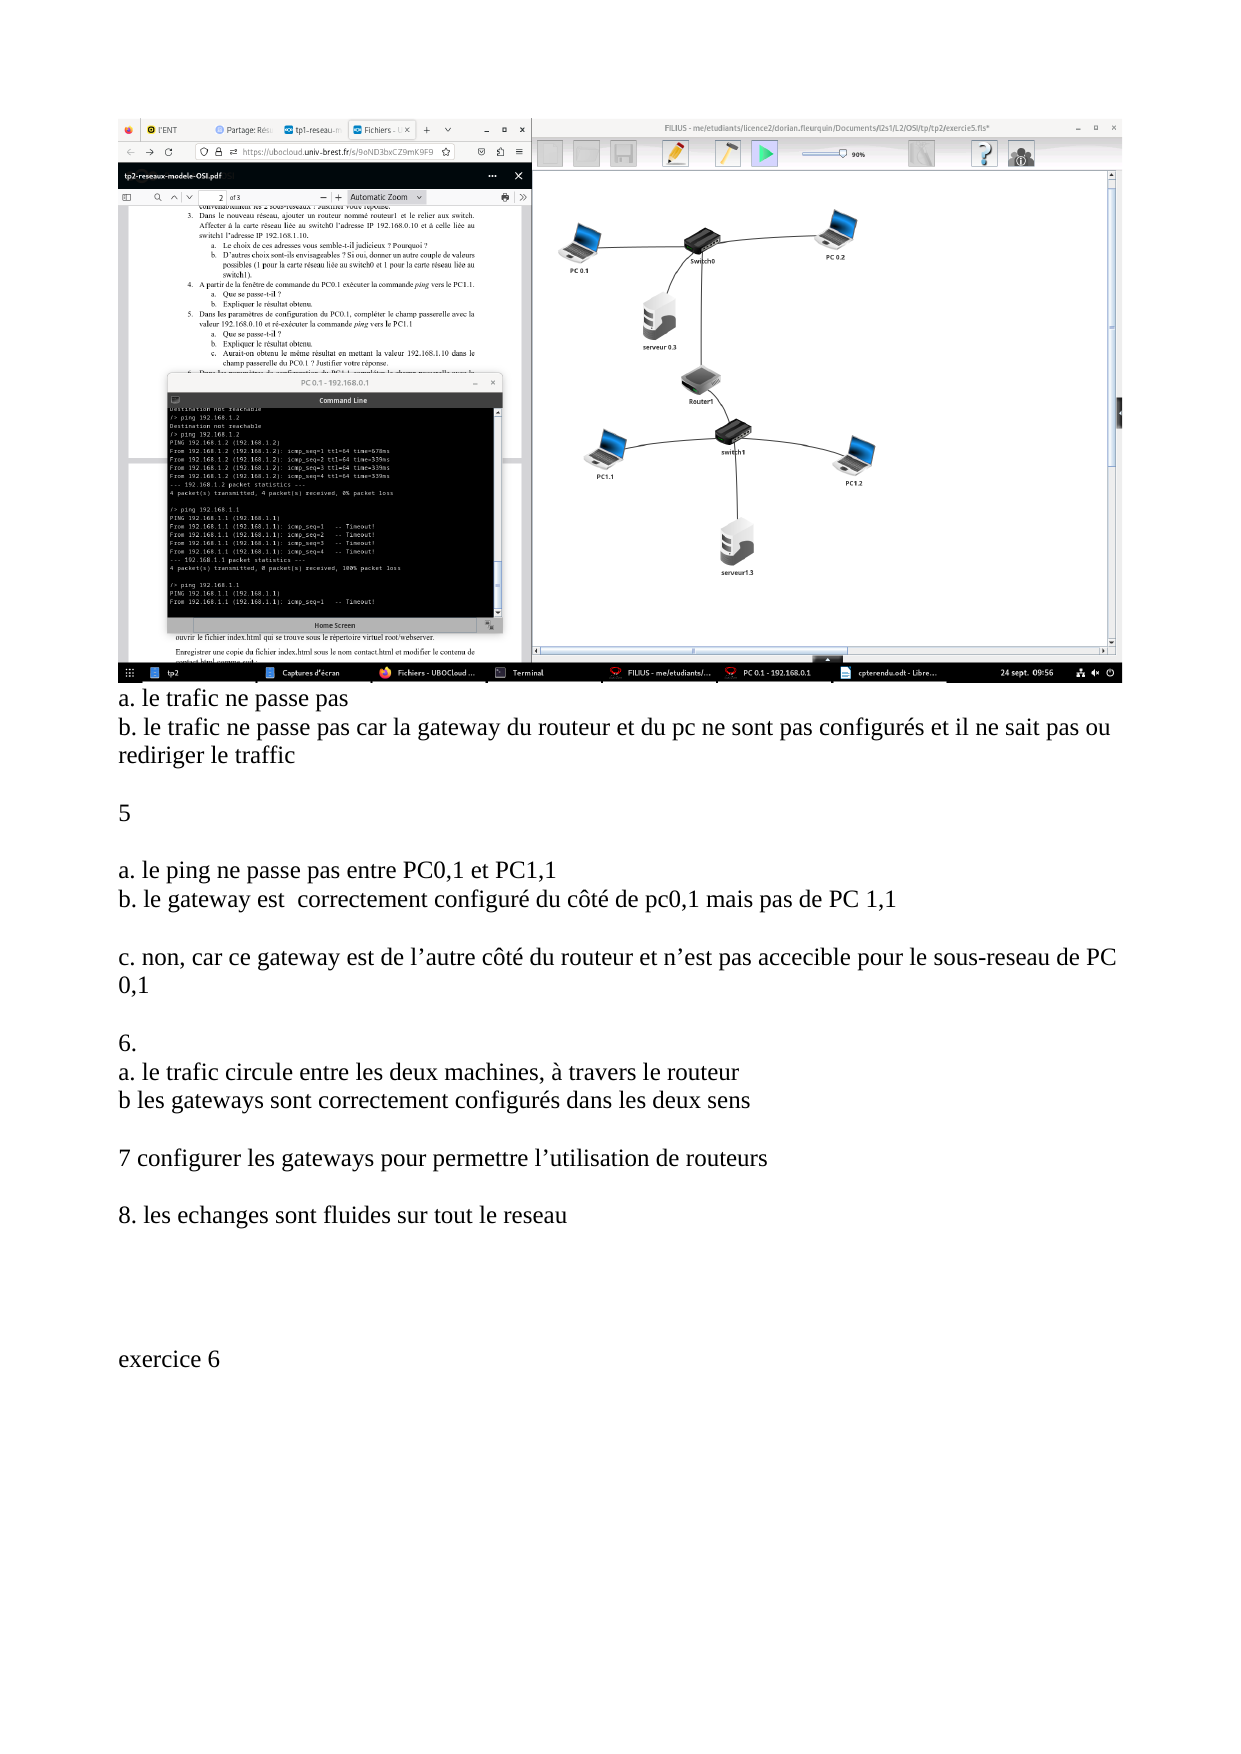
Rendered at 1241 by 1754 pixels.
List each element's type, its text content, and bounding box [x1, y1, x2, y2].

text 8. les echanges sont fluides sur tout le reseau [118, 1200, 1122, 1229]
picture [118, 118, 1123, 683]
text 7 configurer les gateways pour permettre l’utilisation de routeurs [118, 1143, 1122, 1172]
text a. le trafic ne passe pas [118, 683, 1122, 712]
text c. non, car ce gateway est de l’autre côté du routeur et n’est pas accecible pour le sous-reseau de PC 0,1 [118, 942, 1122, 999]
text 5 [118, 798, 1122, 827]
text a. le ping ne passe pas entre PC0,1 et PC1,1 [118, 855, 1122, 884]
text b. le trafic ne passe pas car la gateway du routeur et du pc ne sont pas configurés et il ne sait pas ou rediriger le traffic [118, 712, 1122, 769]
text b. le gateway est correctement configuré du côté de pc0,1 mais pas de PC 1,1 [118, 884, 1122, 913]
text b les gateways sont correctement configurés dans les deux sens [118, 1085, 1122, 1114]
text 6. [118, 1028, 1122, 1057]
text exercice 6 [118, 1344, 1122, 1373]
text a. le trafic circule entre les deux machines, à travers le routeur [118, 1057, 1122, 1085]
